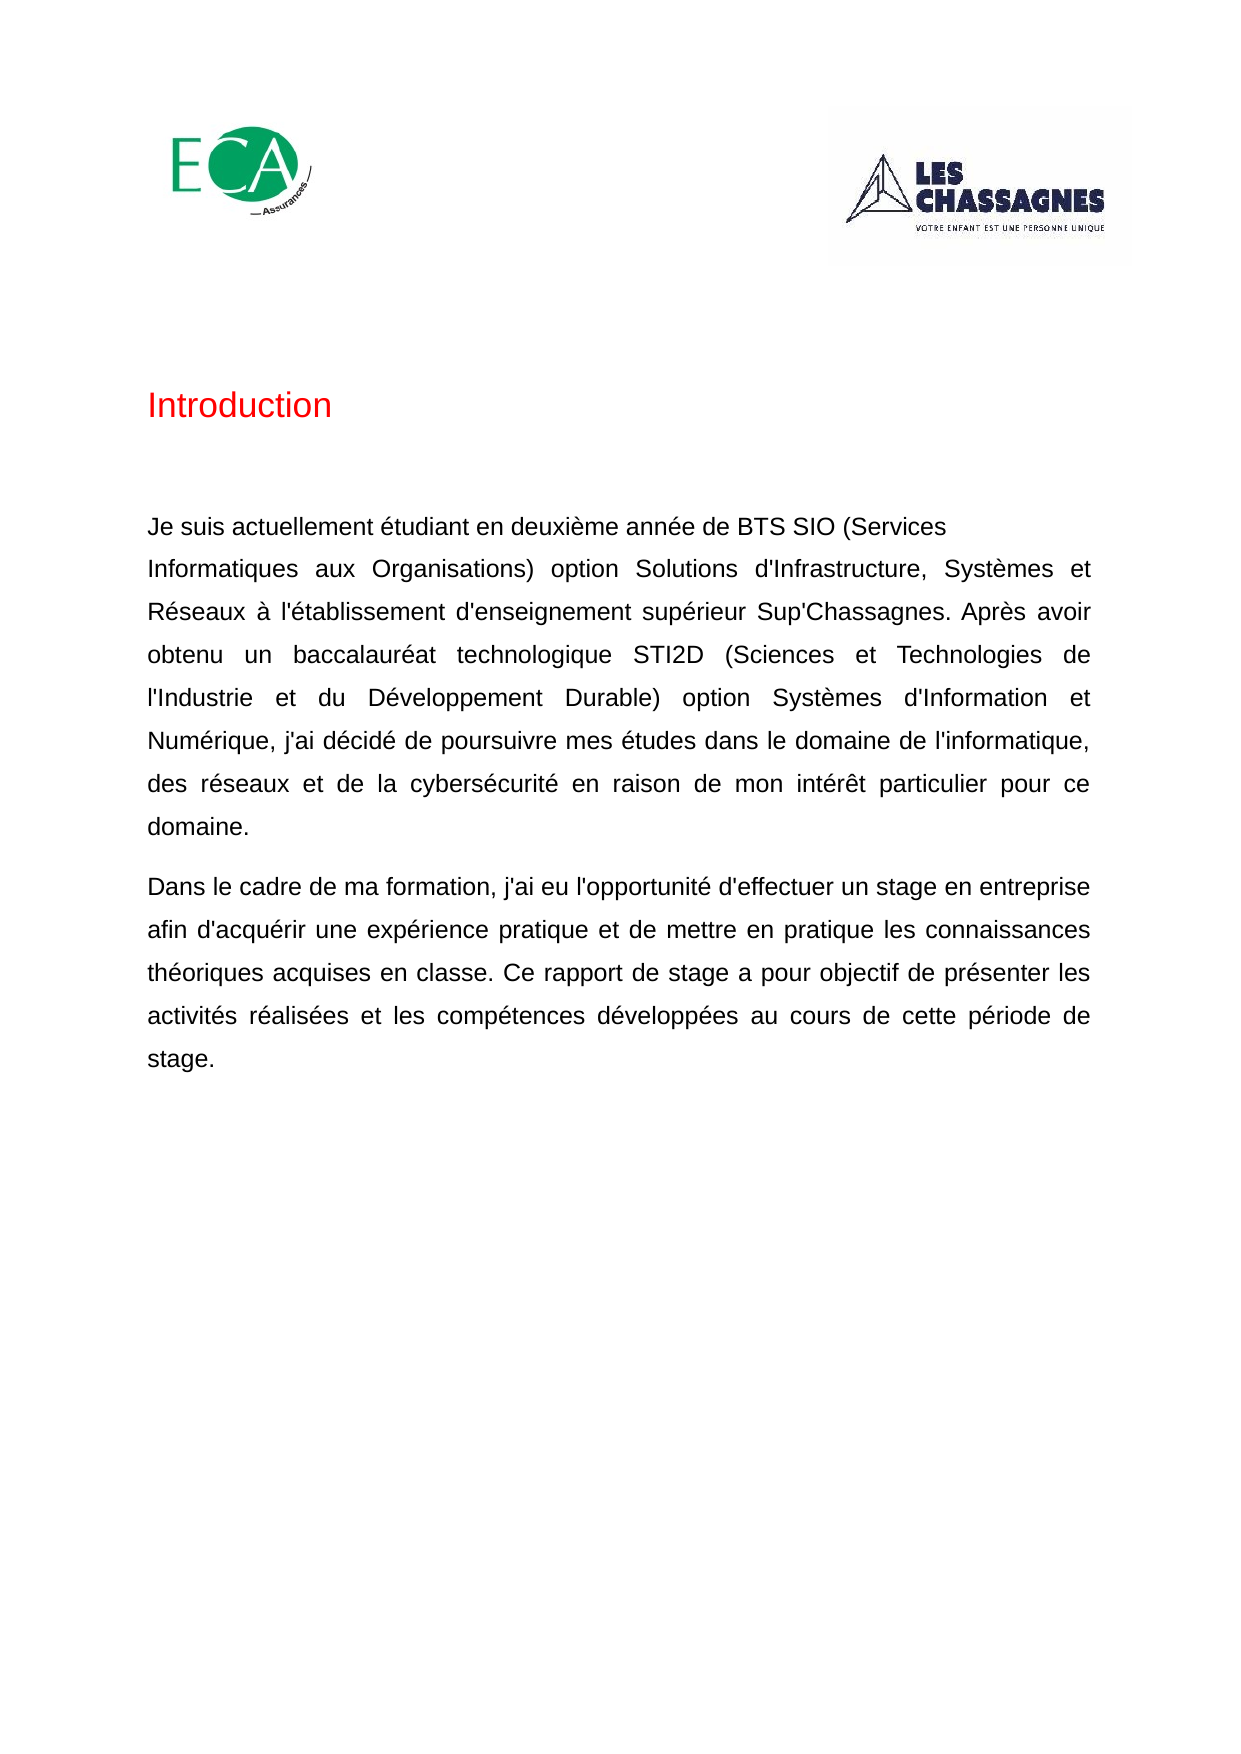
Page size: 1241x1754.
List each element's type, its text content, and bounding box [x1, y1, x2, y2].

subtitle Introduction [147, 384, 1092, 425]
text Informatiques aux Organisations) option Solutions d'Infrastructure, Systèmes et Réseaux à l'établissement d'enseignement supérieur Sup'Chassagnes. Après avoir obtenu un baccalauréat technologique STI2D (Sciences et Technologies de l'Industrie et du Développement Durable) option Systèmes d'Information et Numérique, j'ai décidé de poursuivre mes études dans le domaine de l'informatique, des réseaux et de la cybersécurité en raison de mon intérêt particulier pour ce domaine. [147, 554, 1092, 841]
text Dans le cadre de ma formation, j'ai eu l'opportunité d'effectuer un stage en entreprise afin d'acquérir une expérience pratique et de mettre en pratique les connaissances théoriques acquises en classe. Ce rapport de stage a pour objectif de présenter les activités réalisées et les compétences développées au cours de cette période de stage. [147, 872, 1092, 1073]
text Je suis actuellement étudiant en deuxième année de BTS SIO (Services [147, 512, 1092, 540]
